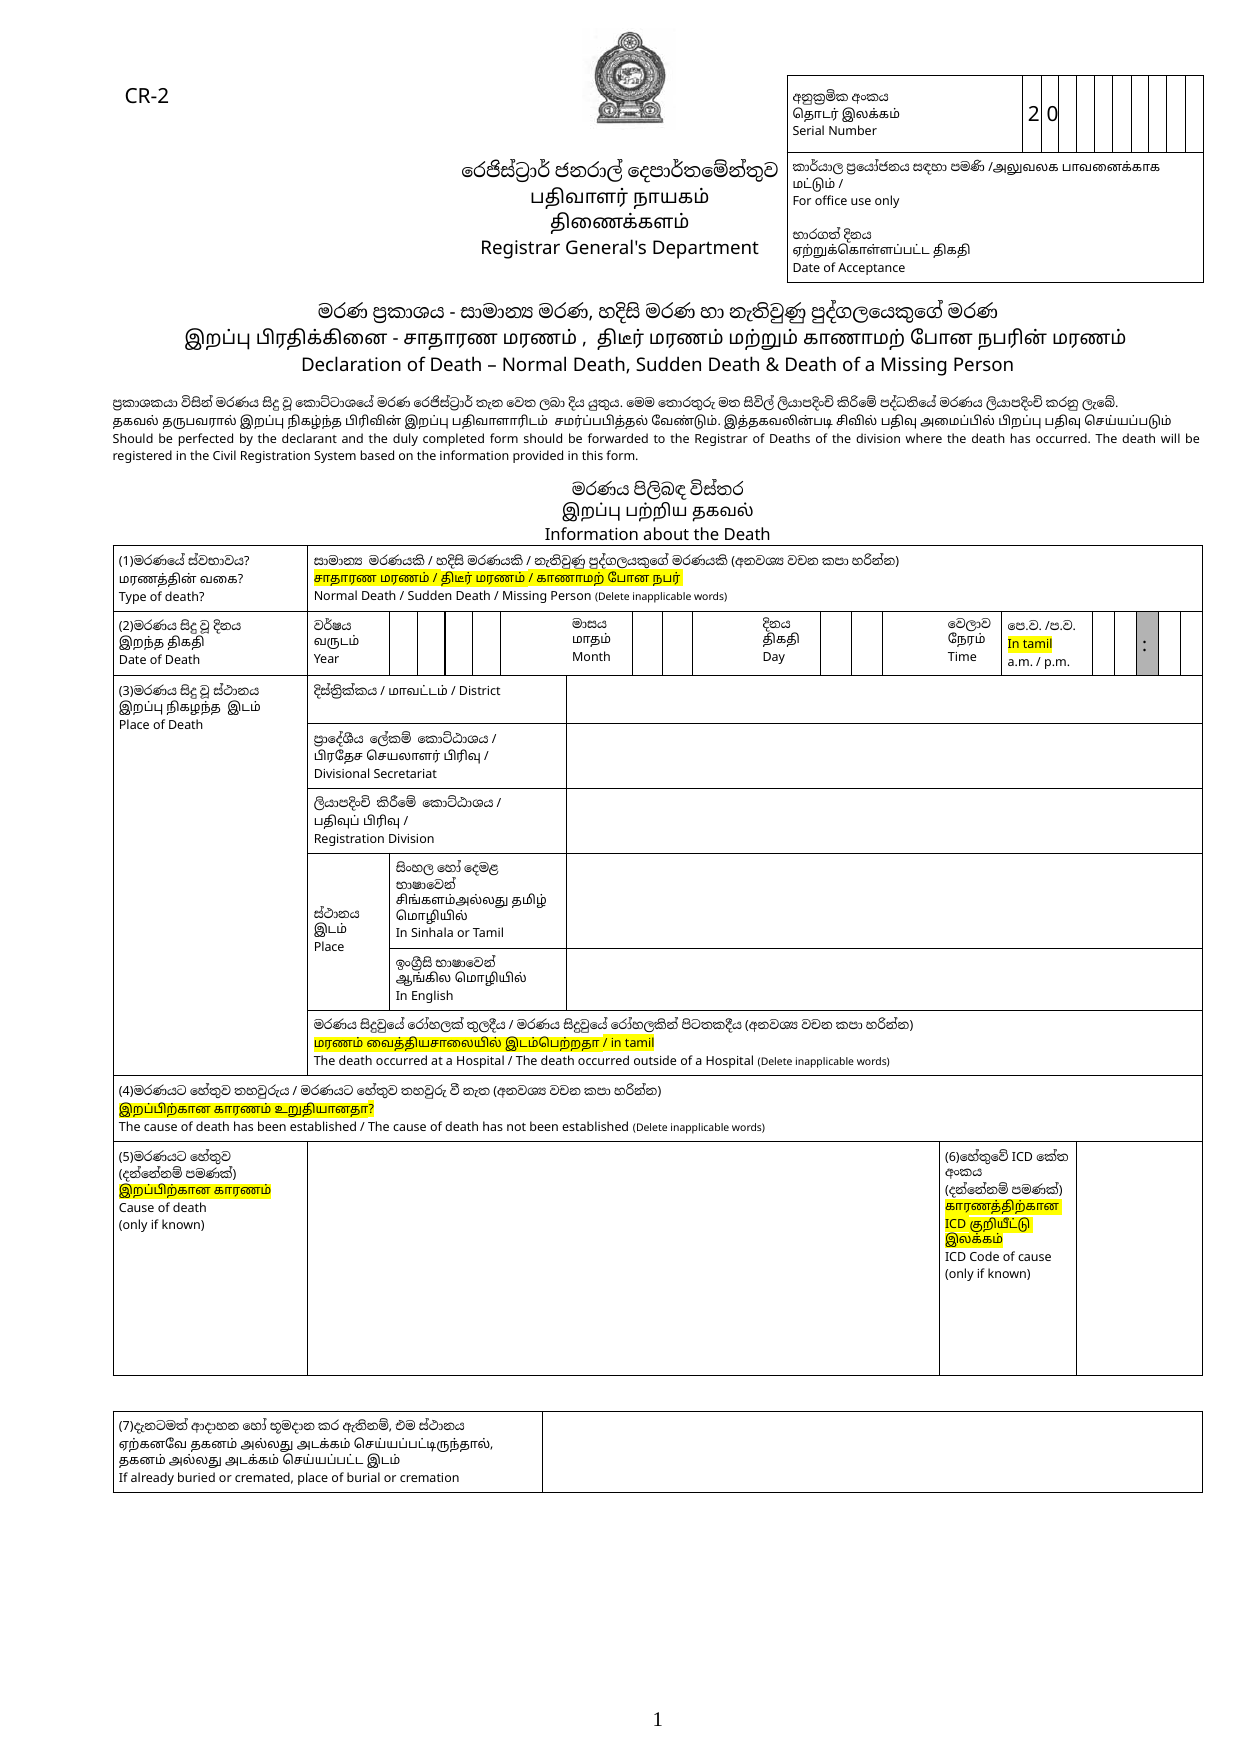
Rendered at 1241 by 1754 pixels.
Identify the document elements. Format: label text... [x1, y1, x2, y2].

table_cell (2)මරණය සිදු වූ දිනය இறந்த திகதி Date of Death [114, 612, 307, 675]
table_cell ලියාපදිංචි කිරීමේ කොට්ඨාශය / பதிவுப் பிரிவு / Registration Division [308, 789, 566, 853]
text தகவல் தருபவரால் இறப்பு நிகழ்ந்த பிரிவின் இறப்பு பதிவாளாரிடம் சமர்ப்பபித்தல் வேண்டும். இத்தகவலின்படி சிவில் பதிவு அமைப்பில் பிறப்பு பதிவு செய்யப்படும் [112, 412, 1203, 430]
table_cell [852, 612, 882, 675]
table_header [113, 75, 118, 152]
text මරණ ප්‍රකාශය - සාමාන්‍ය මරණ, හදිසි මරණ හා නැතිවුණු පුද්ගලයෙකුගේ මරණ [112, 299, 1203, 324]
table_cell [1181, 612, 1202, 675]
text இறப்பு பற்றிய தகவல் [112, 502, 1203, 522]
text Should be perfected by the declarant and the duly completed form should be forwarded to the Registrar of Deaths of the division where the death has occurred. The death will be registered in the Civil Registration System based on the information provided in this form. [112, 430, 1203, 464]
table_header [241, 75, 298, 152]
table_header සාමාන්‍ය මරණයකි / හදිසි මරණයකි / නැතිවුණු පුද්ගලයකුගේ මරණයකි (අනවශ්‍ය වචන කපා හරින්න) சாதாரண மரணம் / திடீர் மரணம் / காணாமற் போன நபர் Normal Death / Sudden Death / Missing Person (Delete inapplicable words) [308, 546, 1202, 611]
table_header CR-2 [119, 75, 241, 152]
table_cell මාසය மாதம் Month [566, 612, 632, 675]
text ප්‍රකාශකයා විසින් මරණය සිදු වූ කොට්ටාශයේ මරණ රෙජිස්ට්‍රාර් තැන වෙත ලබා දිය යුතුය. මෙම තොරතුරු මත සිවිල් ලියාපදිංචි කිරිමේ පද්ධතියේ මරණය ලියාපදිංචි කරනු ලැබේ. [112, 394, 1203, 412]
table_cell (6)හේතුවේ ICD කේත අංකය (දන්නේනම් පමණක්) காரணத்திற்கான ICD குறியீட்டு இலக்கம் ICD Code of cause (only if known) [940, 1142, 1076, 1375]
table_header [1113, 76, 1131, 152]
table_cell [119, 152, 453, 282]
table_header [543, 1412, 1202, 1492]
table_header (1)මරණයේ ස්වභාවය? மரணத்தின் வகை? Type of death? [114, 546, 307, 611]
table_header අනුක්‍රමික අංකය தொடர் இலக்கம் Serial Number [788, 76, 1022, 152]
table_header [298, 75, 542, 152]
picture [582, 28, 676, 130]
table_header (7)දැනටමත් ආදාහන හෝ භූමදාන කර ඇතිනම්, එම ස්ථානය ஏற்கனவே தகனம் அல்லது அடக்கம் செய்யப்பட்டிருந்தால், தகனம் அல்லது அடக்கம் செய்யப்பட்ட இடம் If already buried or cremated, place of burial or cremation [114, 1412, 542, 1492]
table_cell (5)මරණයට හේතුව (දන්නේනම් පමණක්) இறப்பிற்கான காரணம் Cause of death (only if known) [114, 1142, 307, 1375]
table_cell [113, 152, 118, 282]
table_cell [633, 612, 662, 675]
table_cell [446, 612, 472, 675]
table_cell දිස්ත්‍රික්කය / மாவட்டம் / District [308, 676, 566, 723]
table_header [1186, 76, 1203, 152]
table_header [1077, 76, 1094, 152]
table_header [1132, 76, 1148, 152]
table_cell [1093, 612, 1114, 675]
text Declaration of Death – Normal Death, Sudden Death & Death of a Missing Person [112, 351, 1203, 377]
table_cell : [1137, 612, 1158, 675]
table_cell වෙලාව நேரம் Time [942, 612, 1001, 675]
table_cell [308, 1142, 939, 1375]
table_cell [883, 612, 942, 675]
table_cell [567, 789, 1202, 853]
table_cell [1159, 612, 1180, 675]
text Information about the Death [112, 522, 1203, 545]
table_cell [821, 612, 851, 675]
table_cell වර්ෂය வருடம் Year [308, 612, 389, 675]
table_header [542, 75, 787, 152]
table_cell (3)මරණය සිදු වූ ස්ථානය இறப்பு நிகழந்த இடம் Place of Death [114, 676, 307, 1075]
table_cell [663, 612, 692, 675]
table_cell [567, 724, 1202, 788]
table_cell ඉංග්‍රීසි භාෂාවෙන් ஆங்கில மொழியில் In English [390, 949, 566, 1009]
table_cell [693, 612, 757, 675]
table_cell [473, 612, 500, 675]
table_cell කාර්යාල ප්‍රයෝජනය සඳහා පමණි /அலுவலக பாவனைக்காக மட்டும் / For office use only භාරගත් දිනය ஏற்றுக்கொள்ளப்பட்ட திகதி Date of Acceptance [788, 153, 1203, 282]
table_header 2 [1023, 76, 1041, 152]
text මරණය පිලිබඳ විස්තර [112, 481, 1203, 502]
table_header [1167, 76, 1185, 152]
table_header [1149, 76, 1166, 152]
table_cell [567, 854, 1202, 947]
table_cell සිංහල හෝ දෙමළ භාෂාවෙන් சிங்களம்அல்லது தமிழ் மொழியில் In Sinhala or Tamil [390, 854, 566, 947]
table_cell ස්ථානය இடம் Place [308, 854, 389, 1009]
table_cell [1115, 612, 1136, 675]
table_header [1095, 76, 1112, 152]
table_cell [567, 676, 1202, 723]
table_cell [390, 612, 417, 675]
table_cell මරණය සිදුවුයේ රෝහලක් තුලදීය / මරණය සිදුවුයේ රෝහලකින් පිටතකදීය (අනවශ්‍ය වචන කපා හරින්න) மரணம் வைத்தியசாலையில் இடம்பெற்றதா / in tamil The death occurred at a Hospital / The death occurred outside of a Hospital (Delete inapplicable words) [308, 1011, 1202, 1075]
table_header 0 [1042, 76, 1058, 152]
table_cell ප්‍රාදේශීය ලේකම් කොට්ඨාශය / பிரதேச செயலாளர் பிரிவு / Divisional Secretariat [308, 724, 566, 788]
table_cell [567, 949, 1202, 1009]
table_cell රෙජිස්ට්‍රාර් ජනරාල් දෙපාර්තමේන්තුව பதிவாளர் நாயகம் திணைக்களம் Registrar General's Department [453, 152, 787, 282]
table_header [1059, 76, 1076, 152]
table_cell [501, 612, 566, 675]
text இறப்பு பிரதிக்கினை - சாதாரண மரணம் , திடீர் மரணம் மற்றும் காணாமற் போன நபரின் மரணம் [112, 324, 1203, 351]
table_cell පෙ.ව. /ප.ව. In tamil a.m. / p.m. [1002, 612, 1092, 675]
table_cell (4)මරණයට හේතුව තහවුරුය / මරණයට හේතුව තහවුරු වී නැත (අනවශ්‍ය වචන කපා හරින්න) இறப்பிற்கான காரணம் உறுதியானதா? The cause of death has been established / The cause of death has not been established (Delete inapplicable words) [114, 1076, 1202, 1141]
table_cell [1077, 1142, 1202, 1375]
table_cell [418, 612, 444, 675]
table_cell දිනය திகதி Day [757, 612, 820, 675]
